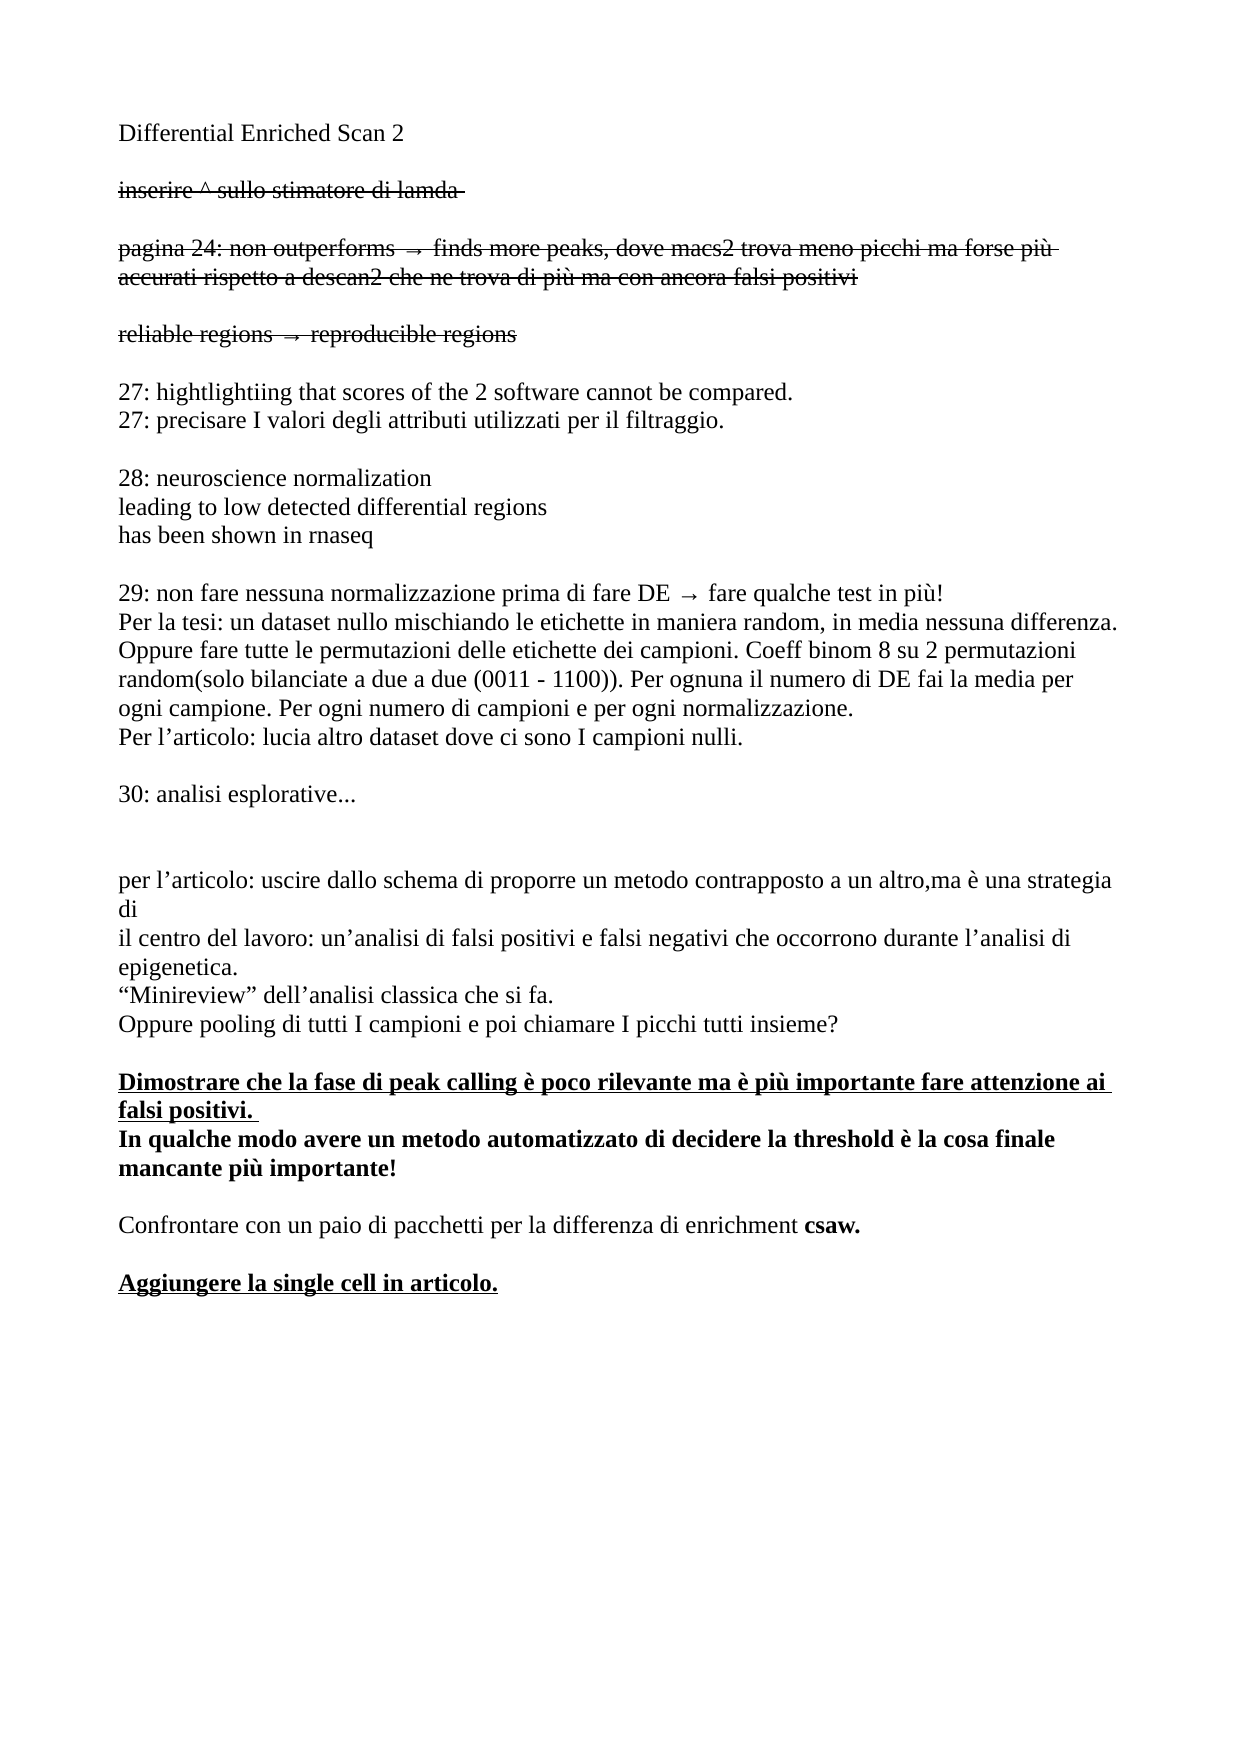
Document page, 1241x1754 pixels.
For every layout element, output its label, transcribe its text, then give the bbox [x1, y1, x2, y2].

text inserire ^ sullo stimatore di lamda [118, 176, 1122, 204]
text 30: analisi esplorative... [118, 779, 1122, 808]
text 29: non fare nessuna normalizzazione prima di fare DE → fare qualche test in più! [118, 578, 1122, 607]
text 27: precisare I valori degli attributi utilizzati per il filtraggio. [118, 406, 1122, 434]
text Confrontare con un paio di pacchetti per la differenza di enrichment csaw. [118, 1211, 1122, 1239]
text 27: hightlightiing that scores of the 2 software cannot be compared. [118, 377, 1122, 406]
text pagina 24: non outperforms → finds more peaks, dove macs2 trova meno picchi ma forse più accurati rispetto a descan2 che ne trova di più ma con ancora falsi positivi [118, 233, 1122, 291]
text has been shown in rnaseq [118, 521, 1122, 549]
text Per l’articolo: lucia altro dataset dove ci sono I campioni nulli. [118, 722, 1122, 751]
text In qualche modo avere un metodo automatizzato di decidere la threshold è la cosa finale mancante più importante! [118, 1124, 1122, 1182]
text reliable regions → reproducible regions [118, 319, 1122, 348]
text Aggiungere la single cell in articolo. [118, 1268, 1122, 1297]
text il centro del lavoro: un’analisi di falsi positivi e falsi negativi che occorrono durante l’analisi di epigenetica. [118, 923, 1122, 981]
text 28: neuroscience normalization leading to low detected differential regions [118, 463, 1122, 521]
text “Minireview” dell’analisi classica che si fa. [118, 981, 1122, 1009]
text Per la tesi: un dataset nullo mischiando le etichette in maniera random, in media nessuna differenza. [118, 607, 1122, 636]
text Oppure fare tutte le permutazioni delle etichette dei campioni. Coeff binom 8 su 2 permutazioni random(solo bilanciate a due a due (0011 - 1100)). Per ognuna il numero di DE fai la media per ogni campione. Per ogni numero di campioni e per ogni normalizzazione. [118, 636, 1122, 722]
text Dimostrare che la fase di peak calling è poco rilevante ma è più importante fare attenzione ai falsi positivi. [118, 1067, 1122, 1124]
text per l’articolo: uscire dallo schema di proporre un metodo contrapposto a un altro,ma è una strategia di [118, 866, 1122, 923]
text Oppure pooling di tutti I campioni e poi chiamare I picchi tutti insieme? [118, 1009, 1122, 1038]
text Differential Enriched Scan 2 [118, 118, 1122, 147]
